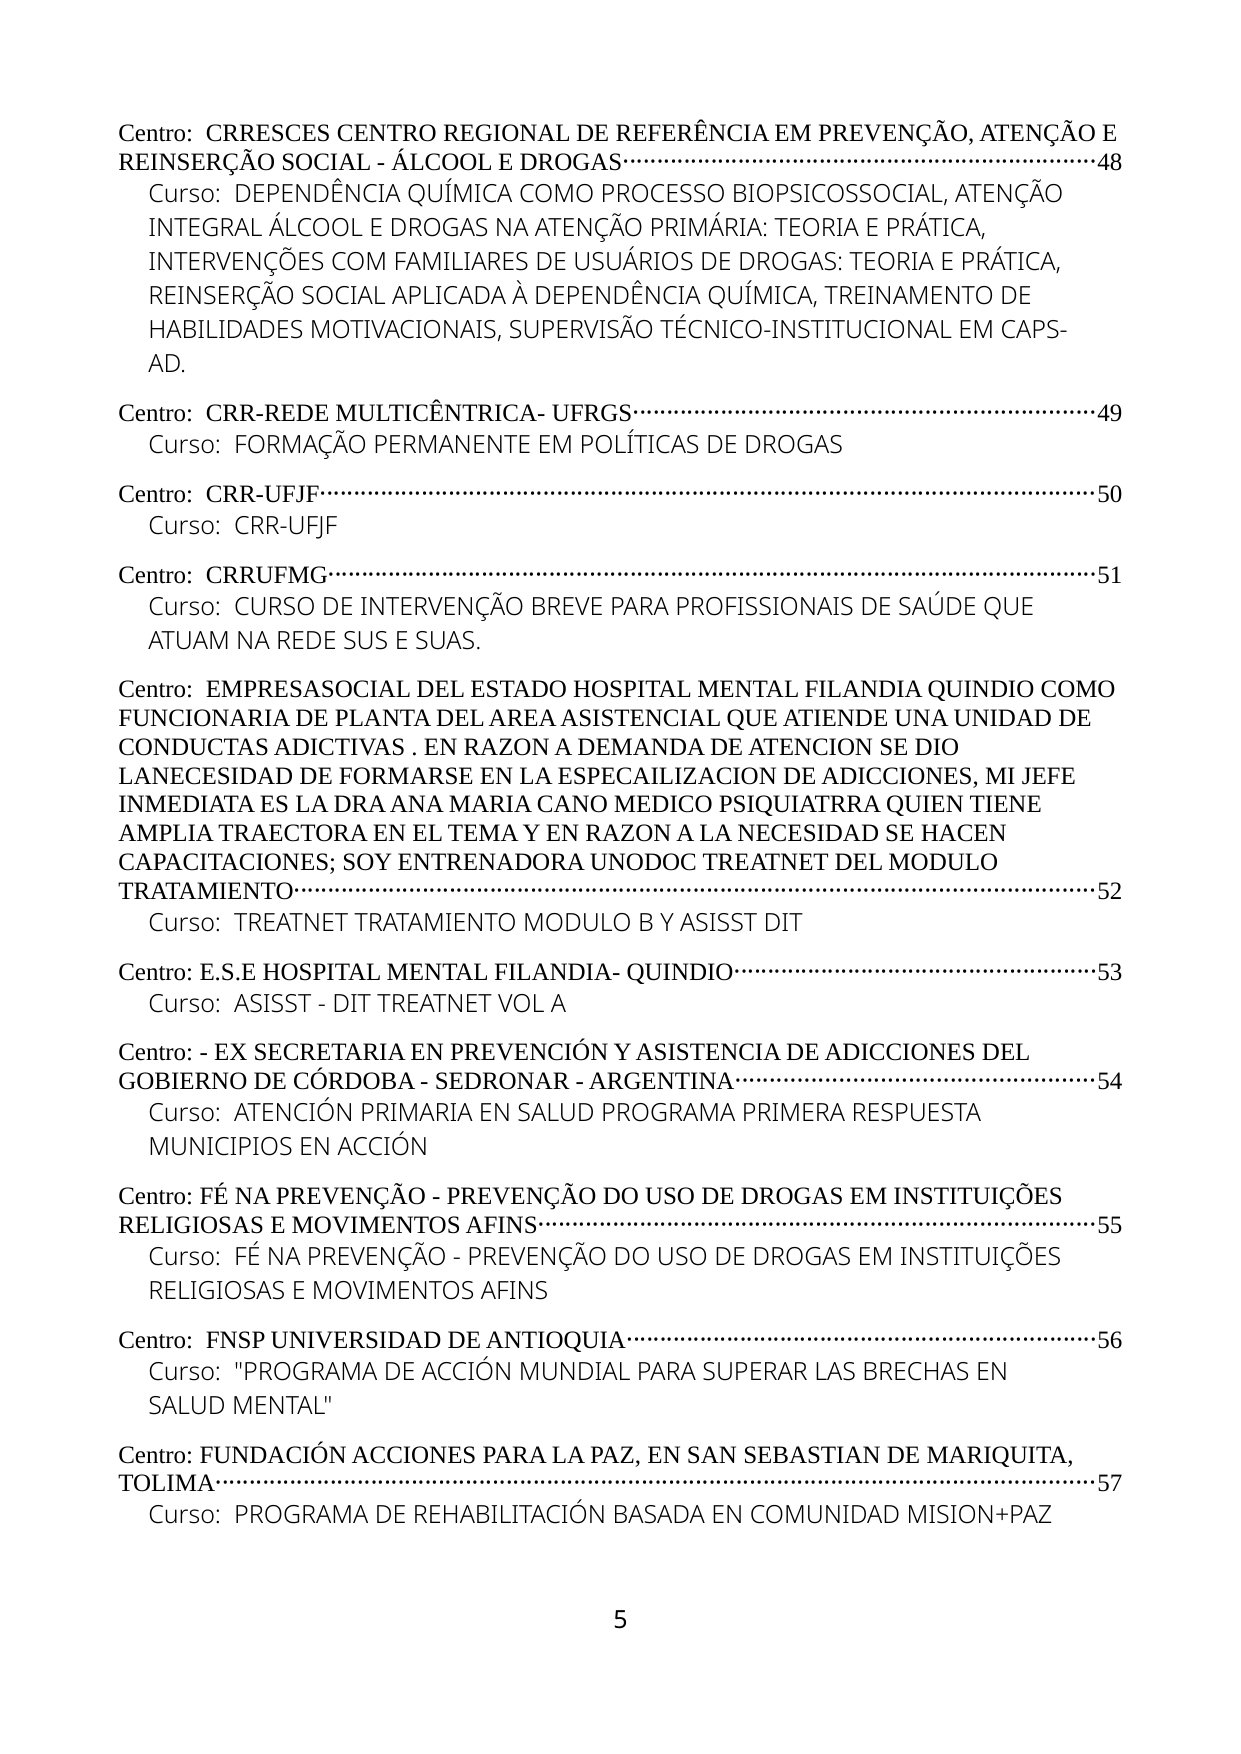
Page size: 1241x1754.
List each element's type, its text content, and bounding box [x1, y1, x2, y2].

text Centro: CRRUFMG 51 [118, 560, 1122, 588]
text Centro: EMPRESASOCIAL DEL ESTADO HOSPITAL MENTAL FILANDIA QUINDIO COMO FUNCIONARIA DE PLANTA DEL AREA ASISTENCIAL QUE ATIENDE UNA UNIDAD DE CONDUCTAS ADICTIVAS . EN RAZON A DEMANDA DE ATENCION SE DIO LANECESIDAD DE FORMARSE EN LA ESPECAILIZACION DE ADICCIONES, MI JEFE INMEDIATA ES LA DRA ANA MARIA CANO MEDICO PSIQUIATRRA QUIEN TIENE AMPLIA TRAECTORA EN EL TEMA Y EN RAZON A LA NECESIDAD SE HACEN CAPACITACIONES; SOY ENTRENADORA UNODOC TREATNET DEL MODULO TRATAMIENTO 52 [118, 674, 1122, 904]
text Curso: CRR-UFJF [148, 508, 1092, 542]
text Centro: CRRESCES CENTRO REGIONAL DE REFERÊNCIA EM PREVENÇÃO, ATENÇÃO E REINSERÇÃO SOCIAL - ÁLCOOL E DROGAS 48 [118, 118, 1122, 176]
text Curso: FÉ NA PREVENÇÃO - PREVENÇÃO DO USO DE DROGAS EM INSTITUIÇÕES RELIGIOSAS E MOVIMENTOS AFINS [148, 1239, 1092, 1307]
text Curso: PROGRAMA DE REHABILITACIÓN BASADA EN COMUNIDAD MISION+PAZ [148, 1497, 1092, 1531]
text Centro: - EX SECRETARIA EN PREVENCIÓN Y ASISTENCIA DE ADICCIONES DEL GOBIERNO DE CÓRDOBA - SEDRONAR - ARGENTINA 54 [118, 1037, 1122, 1095]
text Centro: FNSP UNIVERSIDAD DE ANTIOQUIA 56 [118, 1325, 1122, 1353]
text Centro: FUNDACIÓN ACCIONES PARA LA PAZ, EN SAN SEBASTIAN DE MARIQUITA, TOLIMA 57 [118, 1440, 1122, 1497]
text Centro: FÉ NA PREVENÇÃO - PREVENÇÃO DO USO DE DROGAS EM INSTITUIÇÕES RELIGIOSAS E MOVIMENTOS AFINS 55 [118, 1181, 1122, 1239]
text Curso: FORMAÇÃO PERMANENTE EM POLÍTICAS DE DROGAS [148, 427, 1092, 461]
text Curso: CURSO DE INTERVENÇÃO BREVE PARA PROFISSIONAIS DE SAÚDE QUE ATUAM NA REDE SUS E SUAS. [148, 588, 1092, 657]
text Curso: ASISST - DIT TREATNET VOL A [148, 985, 1092, 1019]
text Curso: ATENCIÓN PRIMARIA EN SALUD PROGRAMA PRIMERA RESPUESTA MUNICIPIOS EN ACCIÓN [148, 1095, 1092, 1163]
text Curso: "PROGRAMA DE ACCIÓN MUNDIAL PARA SUPERAR LAS BRECHAS EN SALUD MENTAL" [148, 1353, 1092, 1422]
text Centro: E.S.E HOSPITAL MENTAL FILANDIA- QUINDIO 53 [118, 957, 1122, 985]
text Centro: CRR-UFJF 50 [118, 479, 1122, 508]
text Curso: DEPENDÊNCIA QUÍMICA COMO PROCESSO BIOPSICOSSOCIAL, ATENÇÃO INTEGRAL ÁLCOOL E DROGAS NA ATENÇÃO PRIMÁRIA: TEORIA E PRÁTICA, INTERVENÇÕES COM FAMILIARES DE USUÁRIOS DE DROGAS: TEORIA E PRÁTICA, REINSERÇÃO SOCIAL APLICADA À DEPENDÊNCIA QUÍMICA, TREINAMENTO DE HABILIDADES MOTIVACIONAIS, SUPERVISÃO TÉCNICO-INSTITUCIONAL EM CAPS-AD. [148, 176, 1092, 380]
text Centro: CRR-REDE MULTICÊNTRICA- UFRGS 49 [118, 398, 1122, 427]
text Curso: TREATNET TRATAMIENTO MODULO B Y ASISST DIT [148, 904, 1092, 939]
